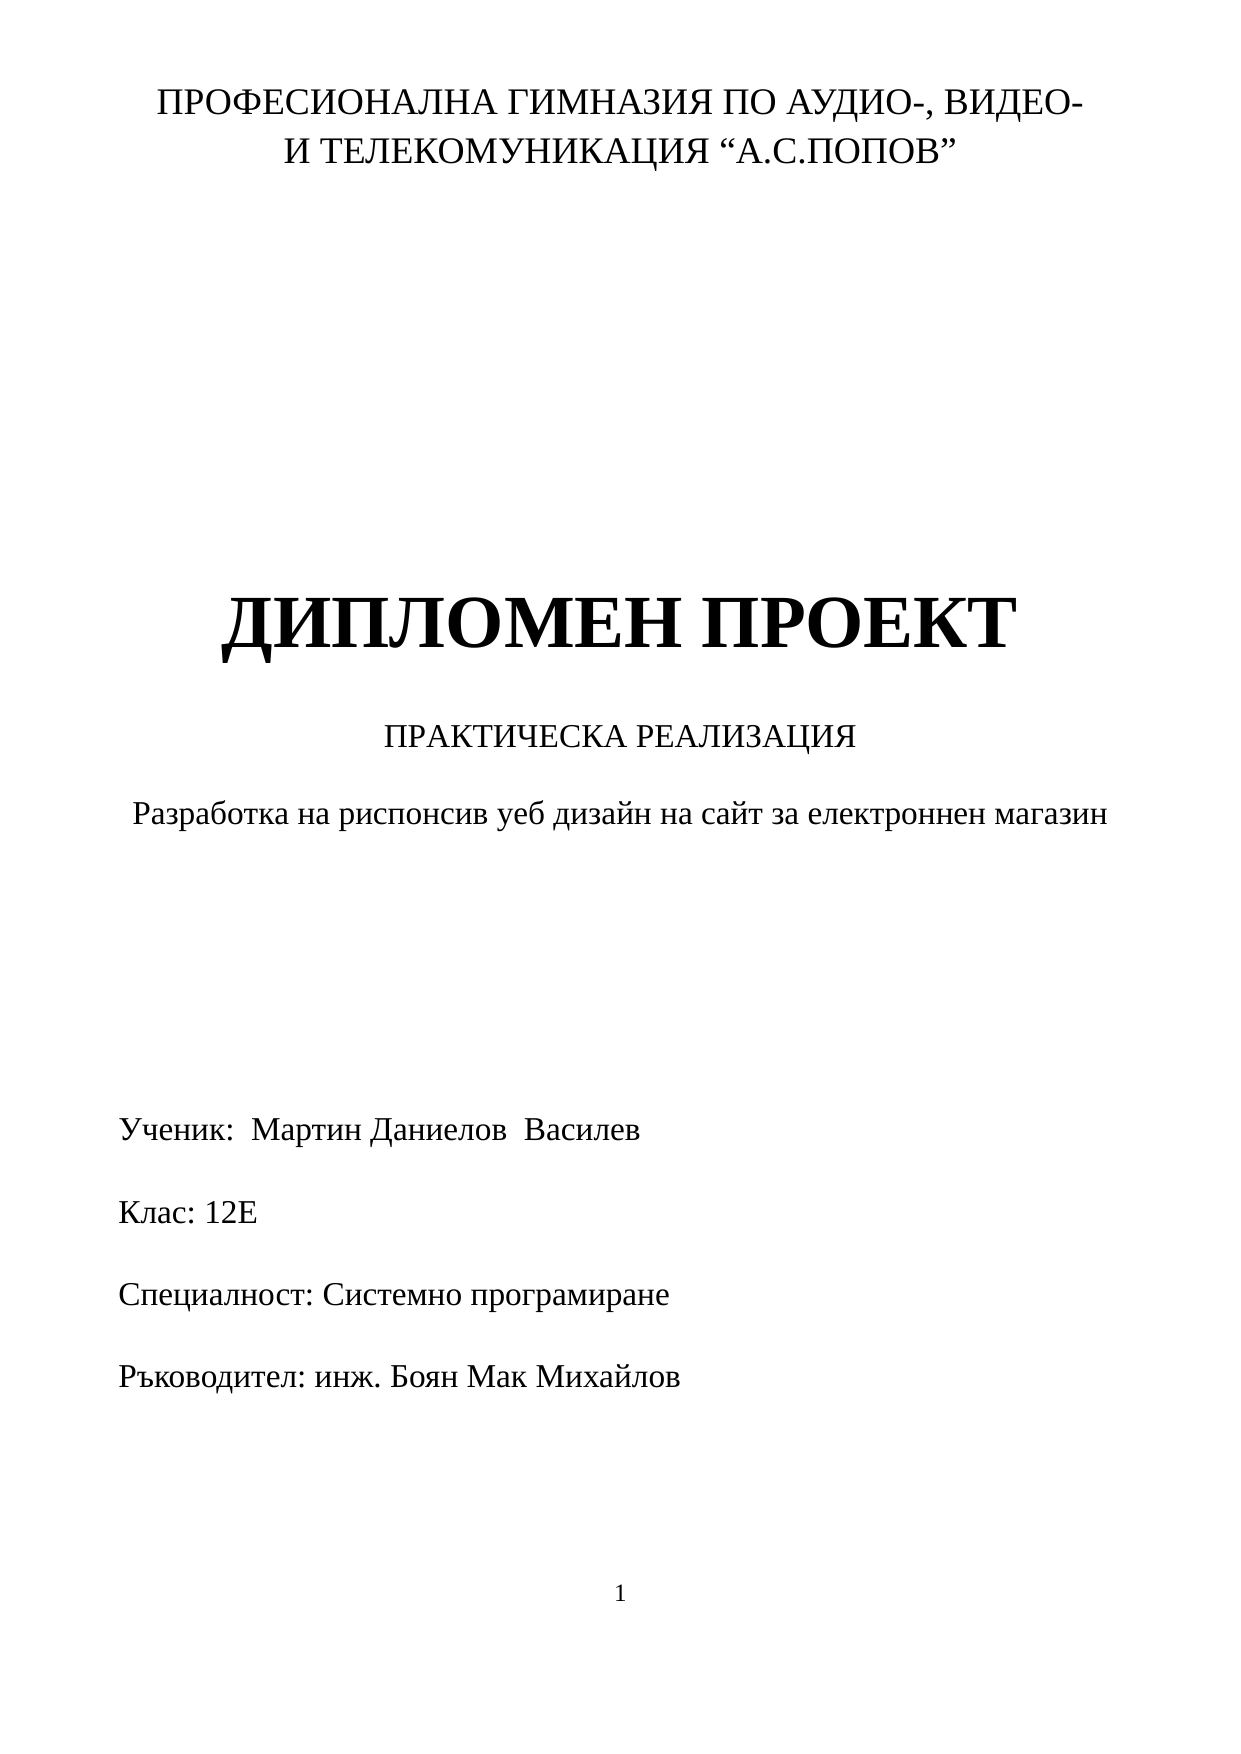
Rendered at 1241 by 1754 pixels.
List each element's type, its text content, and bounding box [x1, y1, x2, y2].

text Клас: 12Е [118, 1192, 1122, 1230]
text Специалност: Системно програмиране [118, 1274, 1122, 1312]
text И ТЕЛЕКОМУНИКАЦИЯ “А.С.ПОПОВ” [118, 129, 1122, 172]
text Ръководител: инж. Боян Мак Михайлов [118, 1356, 1122, 1395]
text Ученик: Мартин Даниелов Василев [118, 1109, 1122, 1148]
text Разработка на риспонсив уеб дизайн на сайт за електроннен магазин [118, 793, 1122, 832]
text ПРОФЕСИОНАЛНА ГИМНАЗИЯ ПО АУДИО-, ВИДЕО- [118, 80, 1122, 123]
text ПРАКТИЧЕСКА РЕАЛИЗАЦИЯ [118, 717, 1122, 755]
text ДИПЛОМЕН ПРОЕКТ [118, 577, 1122, 663]
